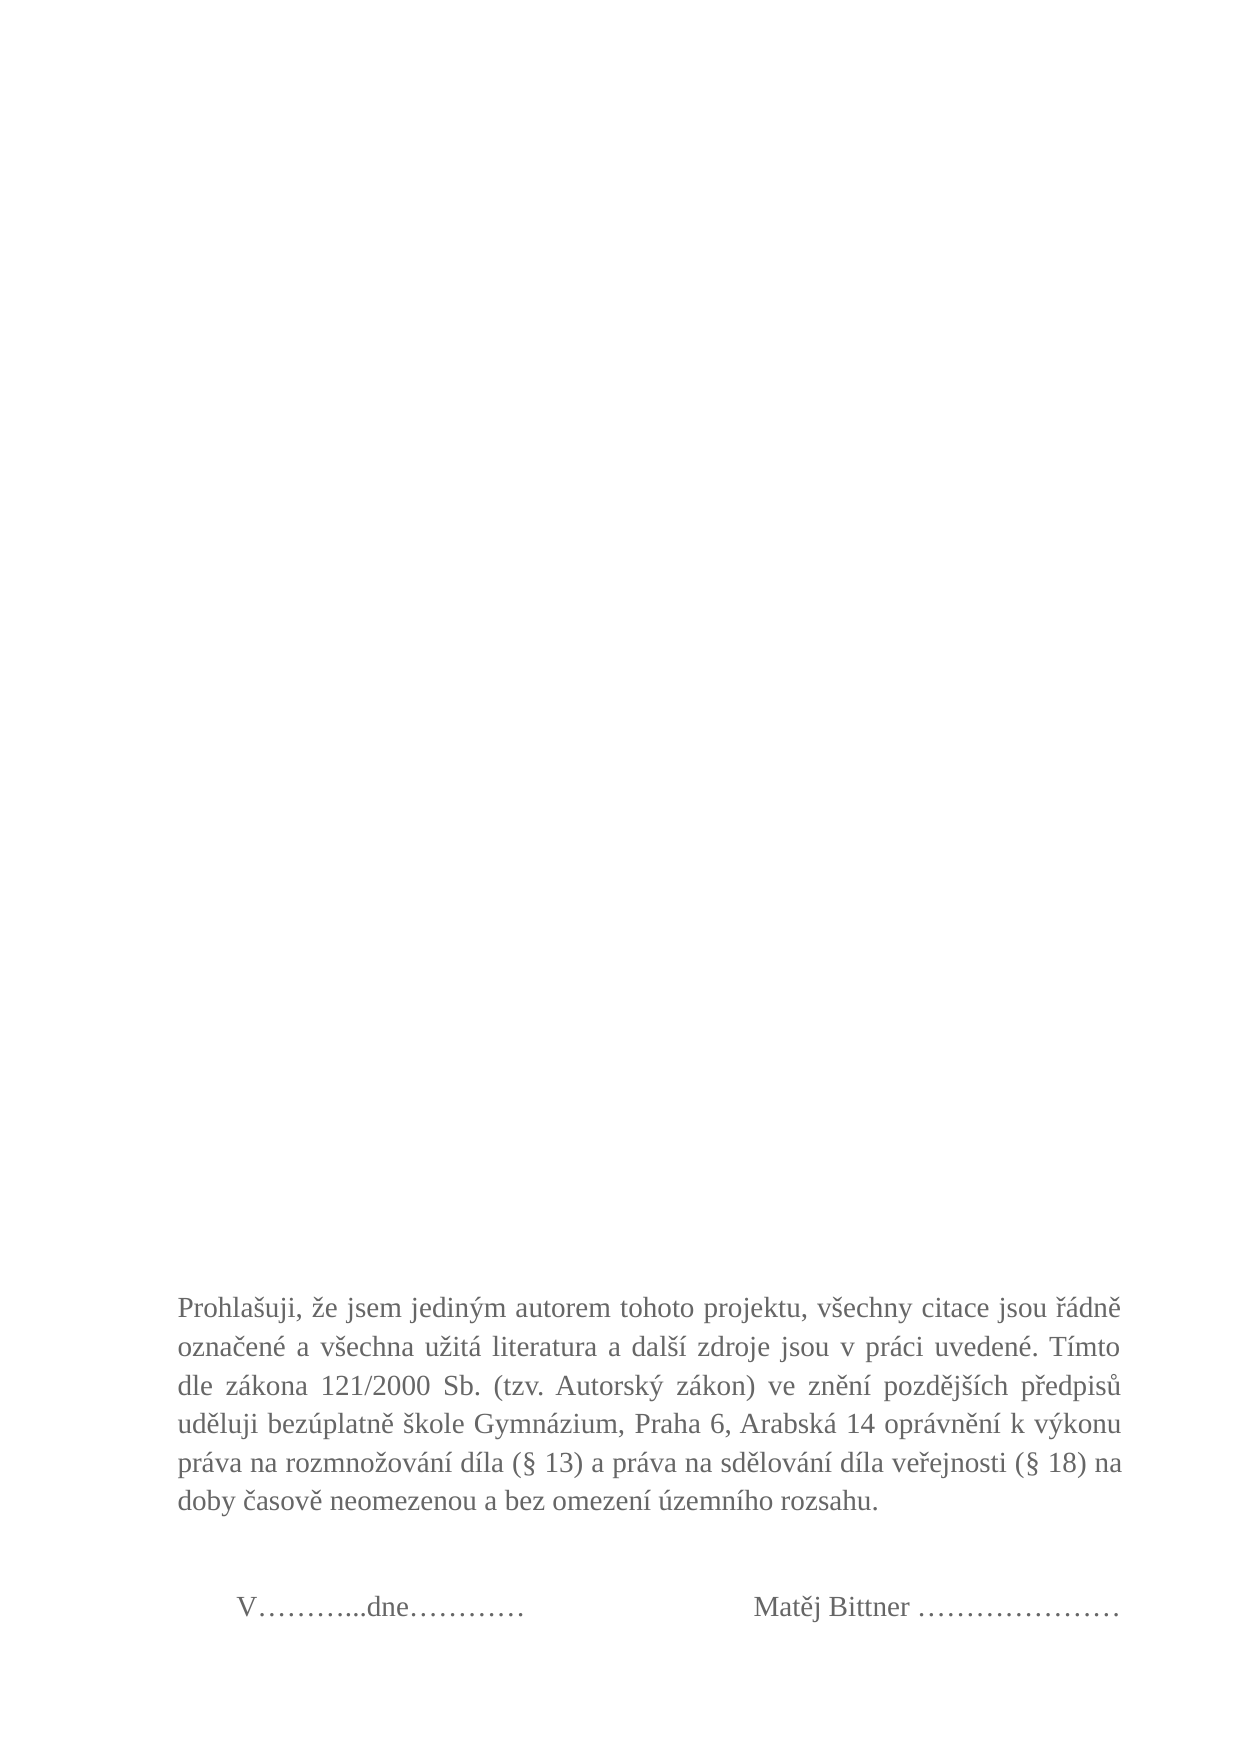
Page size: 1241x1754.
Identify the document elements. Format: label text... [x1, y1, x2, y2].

text Prohlašuji, že jsem jediným autorem tohoto projektu, všechny citace jsou řádně označené a všechna užitá literatura a další zdroje jsou v práci uvedené. Tímto dle zákona 121/2000 Sb. (tzv. Autorský zákon) ve znění pozdějších předpisů uděluji bezúplatně škole Gymnázium, Praha 6, Arabská 14 oprávnění k výkonu práva na rozmnožování díla (§ 13) a práva na sdělování díla veřejnosti (§ 18) na doby časově neomezenou a bez omezení územního rozsahu. [177, 1291, 1122, 1517]
text V………...dne………… Matěj Bittner ………………… [236, 1589, 1122, 1623]
